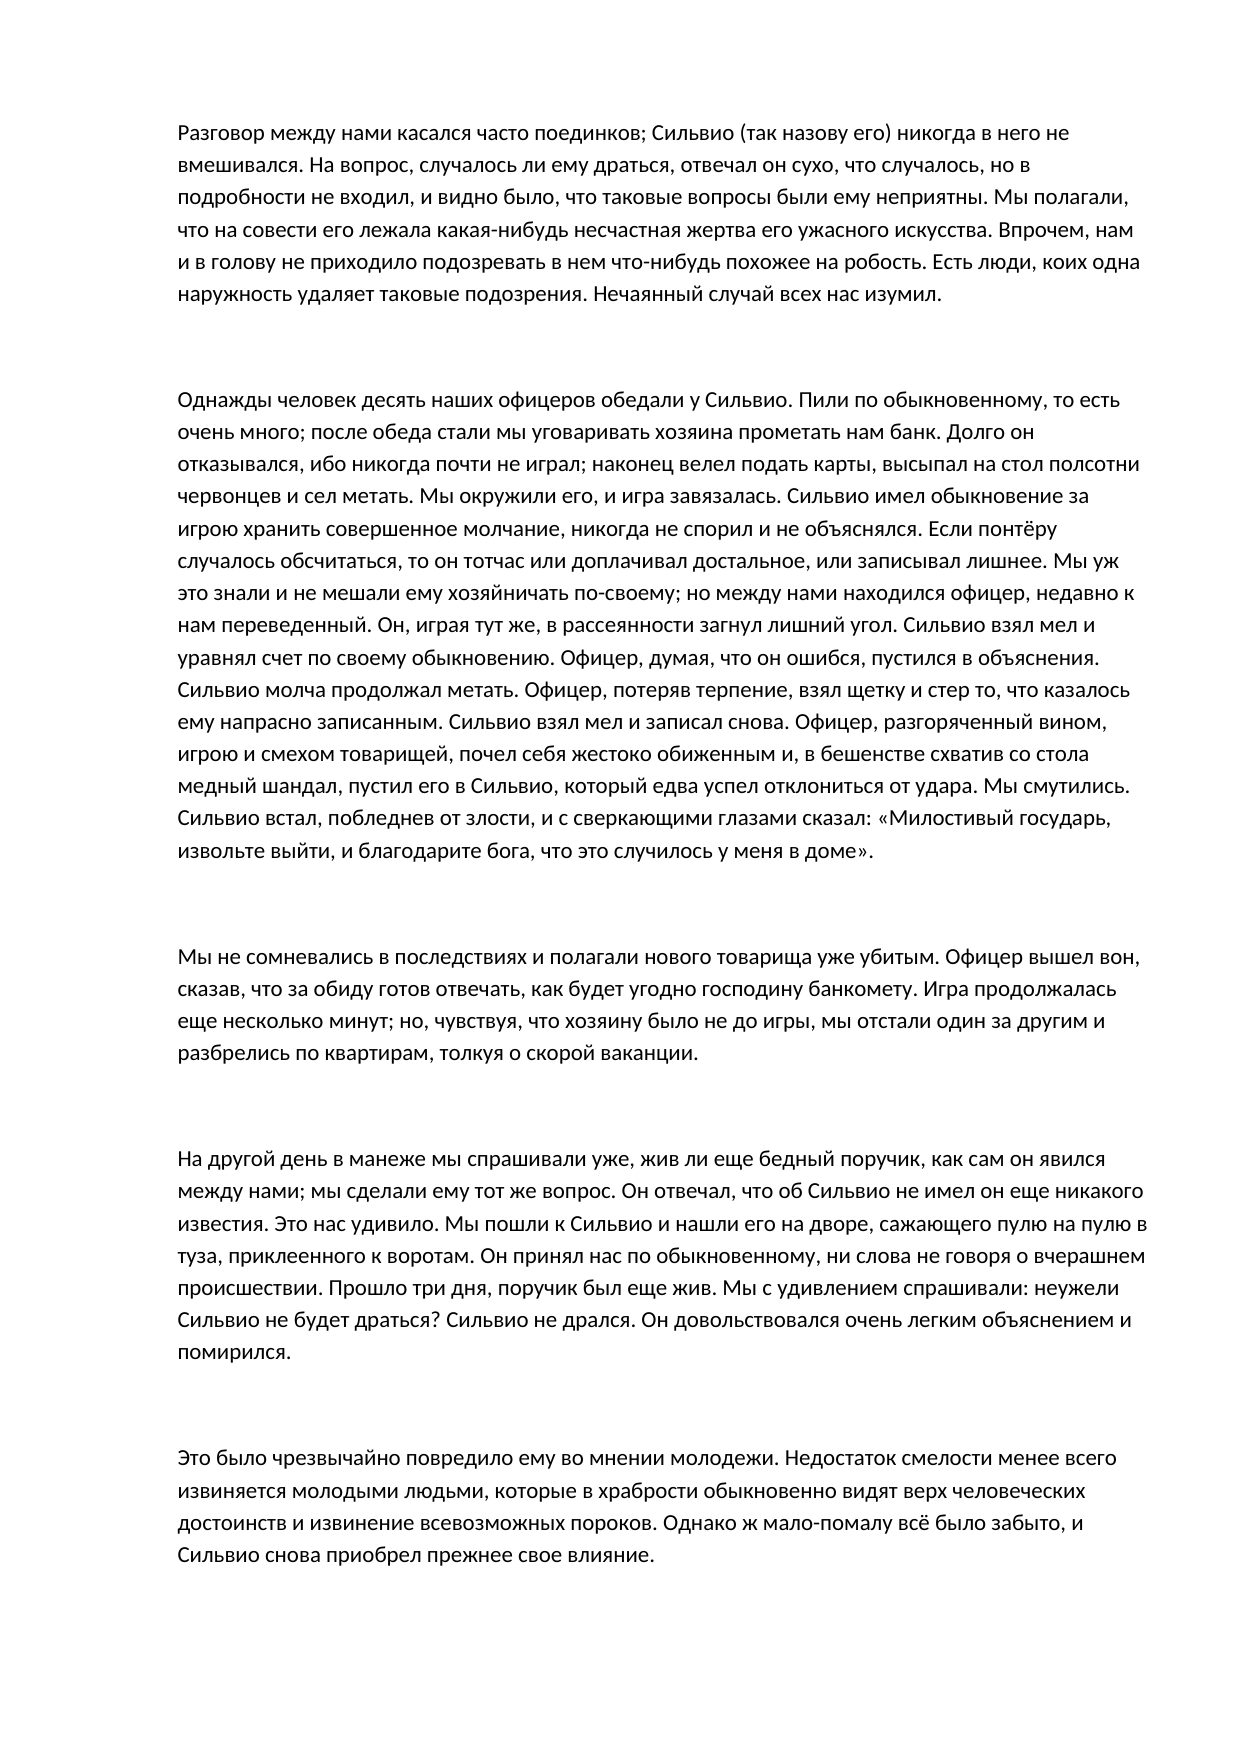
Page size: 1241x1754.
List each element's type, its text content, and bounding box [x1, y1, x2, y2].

text Это было чрезвычайно повредило ему во мнении молодежи. Недостаток смелости менее всего извиняется молодыми людьми, которые в храбрости обыкновенно видят верх человеческих достоинств и извинение всевозможных пороков. Однако ж мало-помалу всё было забыто, и Сильвио снова приобрел прежнее свое влияние. [177, 1443, 1152, 1568]
text Мы не сомневались в последствиях и полагали нового товарища уже убитым. Офицер вышел вон, сказав, что за обиду готов отвечать, как будет угодно господину банкомету. Игра продолжалась еще несколько минут; но, чувствуя, что хозяину было не до игры, мы отстали один за другим и разбрелись по квартирам, толкуя о скорой ваканции. [177, 942, 1152, 1066]
text Однажды человек десять наших офицеров обедали у Сильвио. Пили по обыкновенному, то есть очень много; после обеда стали мы уговаривать хозяина прометать нам банк. Долго он отказывался, ибо никогда почти не играл; наконец велел подать карты, высыпал на стол полсотни червонцев и сел метать. Мы окружили его, и игра завязалась. Сильвио имел обыкновение за игрою хранить совершенное молчание, никогда не спорил и не объяснялся. Если понтёру случалось обсчитаться, то он тотчас или доплачивал достальное, или записывал лишнее. Мы уж это знали и не мешали ему хозяйничать по-своему; но между нами находился офицер, недавно к нам переведенный. Он, играя тут же, в рассеянности загнул лишний угол. Сильвио взял мел и уравнял счет по своему обыкновению. Офицер, думая, что он ошибся, пустился в объяснения. Сильвио молча продолжал метать. Офицер, потеряв терпение, взял щетку и стер то, что казалось ему напрасно записанным. Сильвио взял мел и записал снова. Офицер, разгоряченный вином, игрою и смехом товарищей, почел себя жестоко обиженным и, в бешенстве схватив со стола медный шандал, пустил его в Сильвио, который едва успел отклониться от удара. Мы смутились. Сильвио встал, побледнев от злости, и с сверкающими глазами сказал: «Милостивый государь, извольте выйти, и благодарите бога, что это случилось у меня в доме». [177, 385, 1152, 864]
text Разговор между нами касался часто поединков; Сильвио (так назову его) никогда в него не вмешивался. На вопрос, случалось ли ему драться, отвечал он сухо, что случалось, но в подробности не входил, и видно было, что таковые вопросы были ему неприятны. Мы полагали, что на совести его лежала какая-нибудь несчастная жертва его ужасного искусства. Впрочем, нам и в голову не приходило подозревать в нем что-нибудь похожее на робость. Есть люди, коих одна наружность удаляет таковые подозрения. Нечаянный случай всех нас изумил. [177, 118, 1152, 307]
text На другой день в манеже мы спрашивали уже, жив ли еще бедный поручик, как сам он явился между нами; мы сделали ему тот же вопрос. Он отвечал, что об Сильвио не имел он еще никакого известия. Это нас удивило. Мы пошли к Сильвио и нашли его на дворе, сажающего пулю на пулю в туза, приклеенного к воротам. Он принял нас по обыкновенному, ни слова не говоря о вчерашнем происшествии. Прошло три дня, поручик был еще жив. Мы с удивлением спрашивали: неужели Сильвио не будет драться? Сильвио не дрался. Он довольствовался очень легким объяснением и помирился. [177, 1144, 1152, 1366]
